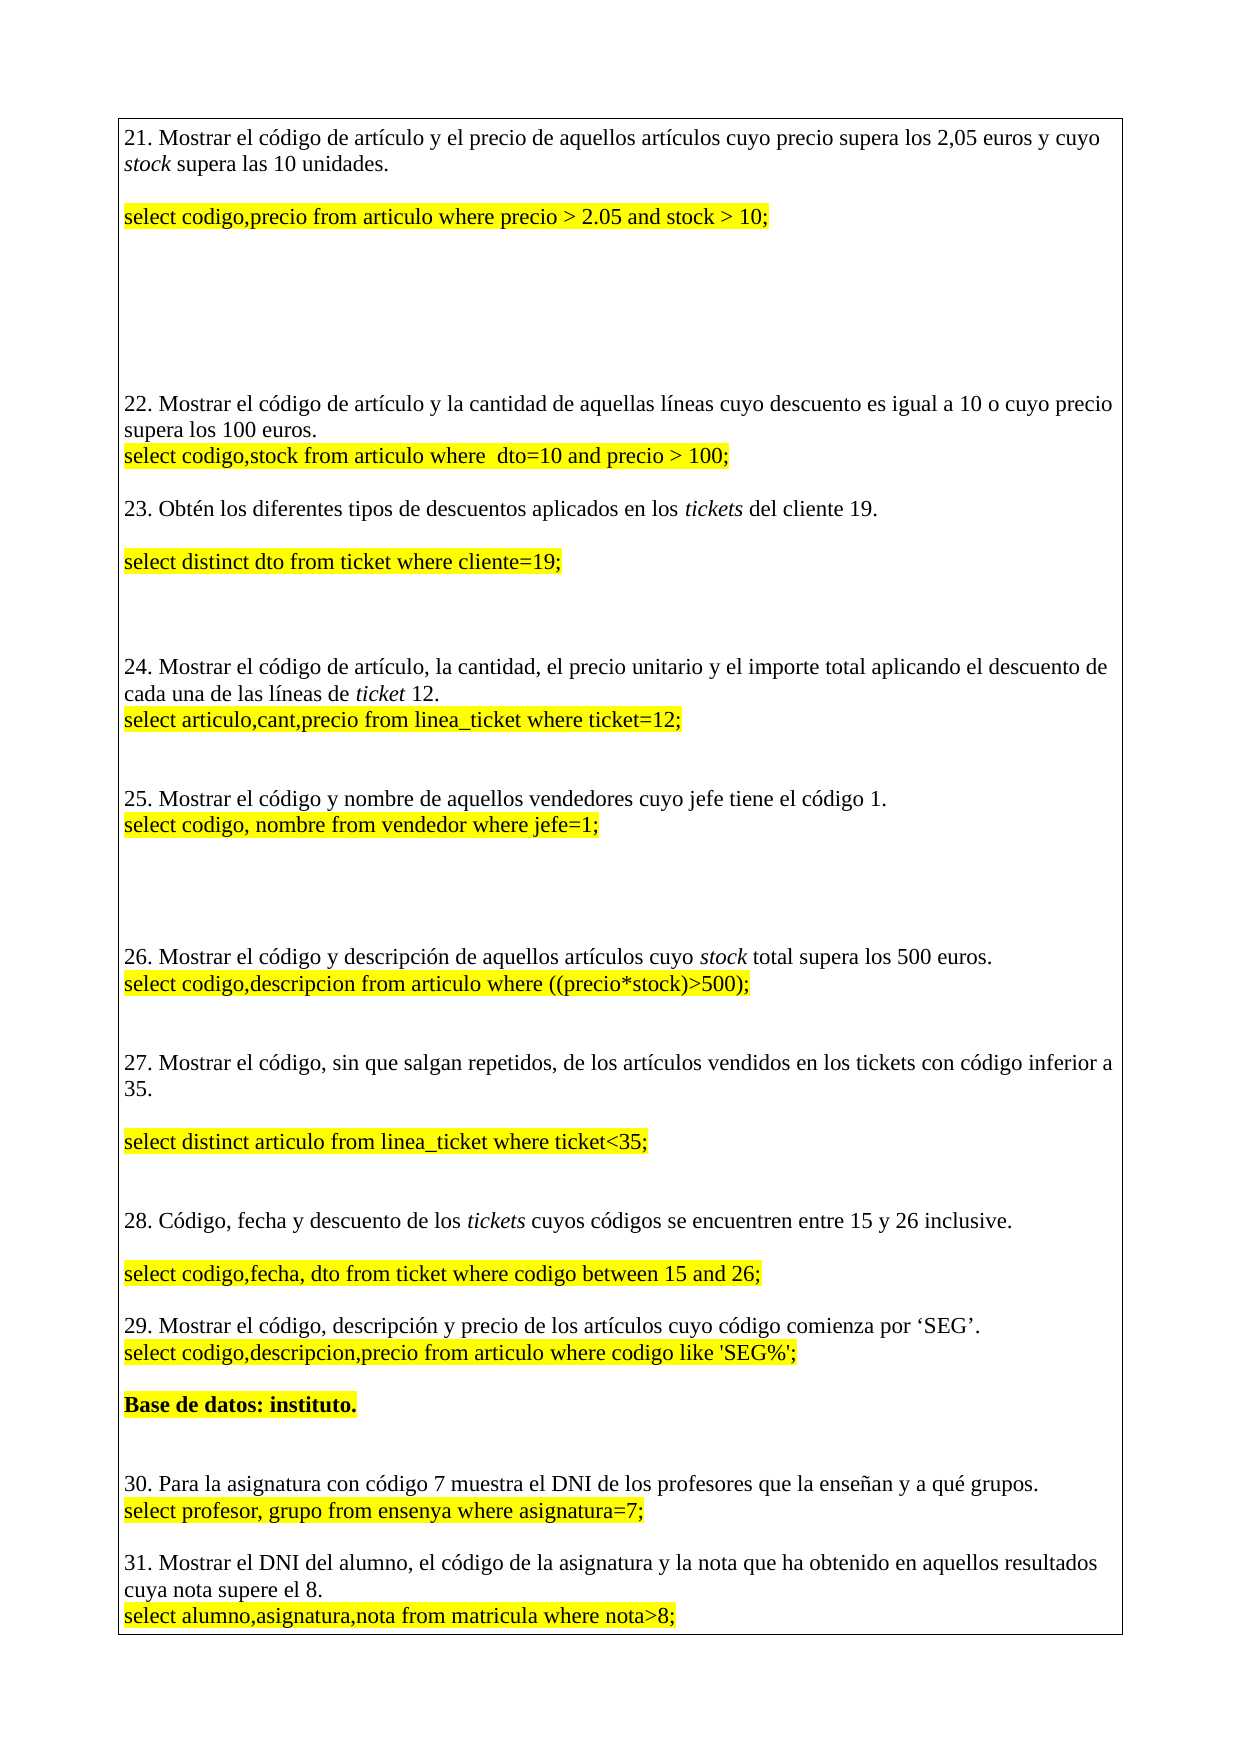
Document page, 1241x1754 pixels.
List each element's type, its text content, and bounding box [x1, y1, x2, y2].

table_header Base de datos: comercio. 1. Mostrar toda la información almacenada en la tabla cliente. select * from cliente; 2. Mostrar el código y nombre de todos los registros almacenados en la tabla vendedor. select codigo Código, nombre Nombre from vendedor; 3. Mostrar los distintos tipos de IVA aplicados en los tickets. select distinct iva from ticket; 4. Mostrar el código de articulo y el doble del precio de cada artículo. Utiliza un alias en la consulta. select codigo Código,precio*2 DoblePrecio from articulo; 5. Mostrar el código y nombre de aquellos clientes cuyo código es menor que 5. select codigo,nombre from cliente where codigo<5; 6. Mostrar los distintos IVA aplicados en los tickets de aquellos vendedores cuyo código es mayor o igual a 5. select distinct iva from ticket where vendedor>=5; 7. Mostrar el código y descripción de aquellos artículos cuyo stock iguala o supera las 10 unidade select codigo,descripcion,stock from articulo where stock <10; 8. Mostrar el código y fecha de los tickets del vendedor con código 1 a los que se le ha aplicado un 10% de IVA. select codigo,fecha from ticket where vendedor=1 and dto=10; 9. Mostrar el código y fecha de los tickets del vendedor con código 1 a las que se le ha aplicado un 10% de IVA o con descuento del 10%. select codigo,fecha from ticket where vendedor=1 and (dto=10 or iva=10); 10. Mostrar el número de línea, el ticket al que pertenece y el importe total (sin aplicar descuentos) de aquellas líneas de ticket cuyo importe total supere los 15 euros. Ten en cuenta que el precio indicado en la tabla linea_ticket es el precio unitario del artículo y que para calcular el importe total de la línea habrá que considerar la cantidad de artículos. select nlinea,ticket,cant*precio Importe_Total from linea_ticket where cant*precio>15; 11. Consultar el código y nombre de aquellos vendedores cuyos códigos se encuentran comprendidos entre 3 y 7. Utiliza el operador BETWEEN. select codigo,nombre from vendedor where codigo between 3 and 7; 12. Obtener toda la información correspondiente a los artículos cuyo stock no se encuentre en el rango (stock mínimo, stock mínimo +10). Utiliza el operador BETWEEN. select * from articulo where stock not between stock_min and stock_min+10; 13. Escribir una expresión que devuelva el código y nombre de los municipios pertenecientes a las provincias con códigos ‘VA’ y ‘AL’. Utiliza el operador IN. select codigo Código,nombre Nombre from municipio where provincia in ('VA','AL'); 14. Mostrar el nombre de todos los municipios cuyo nombre comience por la letra “V”. select nombre Nombre from municipio where nombre like 'V%'; 15. Escribir una sentencia que muestre los datos de aquellos tickets sin código de cliente o sin código de vendedor. select * from ticket where cliente is null or vendedor is null ; 16. Escribir una sentencia que muestre la información correspondiente a aquellos vendedores que no tienen jefe. select * from vendedor where jefe is null; 17. Mostrar los datos de todas las provincias ordenadas por su nombre de forma ascendente. select * from ticket where cliente is null or vendedor is null ; 18. Mostrar los datos de todos los municipios ordenados de forma ascendente por su código de provincia y descendente por su nombre de municipio. select * from municipio order by provincia asc,codigo desc; 19. Mostrar el código de artículo y la cantidad de artículos de las líneas del ticket con código 12. select articulo Código,cant Cantidad from linea_ticket where articulo like '___00012'; 20. Mostrar el código de ticket, número de línea e importe de cada línea aplicando el descuento. select ticket,nlinea,precio*(1-dto/100)*cant Importe from linea_ticket; 21. Mostrar el código de artículo y el precio de aquellos artículos cuyo precio supera los 2,05 euros y cuyo stock supera las 10 unidades. select codigo,precio from articulo where precio > 2.05 and stock > 10; 22. Mostrar el código de artículo y la cantidad de aquellas líneas cuyo descuento es igual a 10 o cuyo precio supera los 100 euros. select codigo,stock from articulo where dto=10 and precio > 100; 23. Obtén los diferentes tipos de descuentos aplicados en los tickets del cliente 19. select distinct dto from ticket where cliente=19; 24. Mostrar el código de artículo, la cantidad, el precio unitario y el importe total aplicando el descuento de cada una de las líneas de ticket 12. select articulo,cant,precio from linea_ticket where ticket=12; 25. Mostrar el código y nombre de aquellos vendedores cuyo jefe tiene el código 1. select codigo, nombre from vendedor where jefe=1; 26. Mostrar el código y descripción de aquellos artículos cuyo stock total supera los 500 euros. select codigo,descripcion from articulo where ((precio*stock)>500); 27. Mostrar el código, sin que salgan repetidos, de los artículos vendidos en los tickets con código inferior a 35. select distinct articulo from linea_ticket where ticket<35; 28. Código, fecha y descuento de los tickets cuyos códigos se encuentren entre 15 y 26 inclusive. select codigo,fecha, dto from ticket where codigo between 15 and 26; 29. Mostrar el código, descripción y precio de los artículos cuyo código comienza por ‘SEG’. select codigo,descripcion,precio from articulo where codigo like 'SEG%'; Base de datos: instituto. 30. Para la asignatura con código 7 muestra el DNI de los profesores que la enseñan y a qué grupos. select profesor, grupo from ensenya where asignatura=7; 31. Mostrar el DNI del alumno, el código de la asignatura y la nota que ha obtenido en aquellos resultados cuya nota supere el 8. select alumno,asignatura,nota from matricula where nota>8; 32. Mostrar el nombre completo de los profesores cuyo año de incorporación fue 2015 y posterior. select nombre,apellido1,apellido2 from profesor where anyoi=2015; 33. Obtén los grupos a los que da clase el profesor con DNI “45362734P”. select grupo from ensenya where profesor='45362734P'; 34. Obtén las notas obtenidas por el alumno “67392863B”. select nota from matricula where alumno='67392863B'; 35. Obtén el DNI y nombre completo de los alumnos cuya fecha de nacimiento se encuentre entre noviembre de 1998 y marzo de 1999. select dni,nombre,apellido1,apellido2 from alumno where fechnac between '1998-11-01' and '1999-03-31'; 36. Mostrar los nombres de las diferentes asignaturas, sin que se repitan. select distinct nombre from asignatura; 37. Mostrar el nombre completo de los alumnos cuyo nombre comience por “C”. select nombre,apellido1,apellido2 from alumno where nombre like 'C%'; 38. Mostrar el nombre completo de los profesores que tienen algún apellido acabado en “z”. select nombre, apellido1, apellido2 from profesor where apellido1 like '%z' or apellido1 like '%z'; 39. Mostrar, sin que se repitan, los DNIs de los alumnos que tienen algún 5 es sus notas finales. Base de datos: citas. 40. Mostrar el nombre de usuario y el correo de todas las personas registradas cuya profesión es “Policía”. select nom_usuario,email from perfil where trabajo='Policía'; 41. Mostrar el nombre de usuario, correo electrónico y sexo de todas las personas registradas cuya fecha de nacimiento es anterior al 1 de enero de 1988. select nom_usuario,email,sexo from perfil where fechanac<'1988-1-1'; 42. Mostrar el número de cita y nombre de usuario que ha respondido “mal” a la encuesta correspondiente. select cita,nom_usuario from encuesta where valoracion='mal'; 43. Nombres de usuario a los que “djrodrigo” ha indicado que le gusta. select nom_usuario_2 from gusta where nom_usuario_1='djrodrigo'; 44. Códigos de cita en las que ha participado el usuario “vgmartinez”. select cita from encuesta where nom_usuario='vgmartinez'; revisar 45. Nombre de usuario, código de afición y frecuencia con la que se realiza, de todas las aficiones cuyo código sea 3, 4, 5 o 6. select nom_usuario,aficion,frecuencia from practica where aficion in ('3','4','5','6'); 46. Mostrar las diferentes formaciones de los usuarios registrados, sin que se repitan. 47. Mostrar el nombre de los usuarios cuya letra de NIF es la “L”. select nom_usuario from usuario where nif like '%L'; 48. Mostrar el nombre completo y teléfono de los usuarios que tienen el apellido “Perez”. 49. Mostrar el nombre de usuario de todas las mujeres ateas registradas en la web de citas. [119, 119, 1122, 1634]
